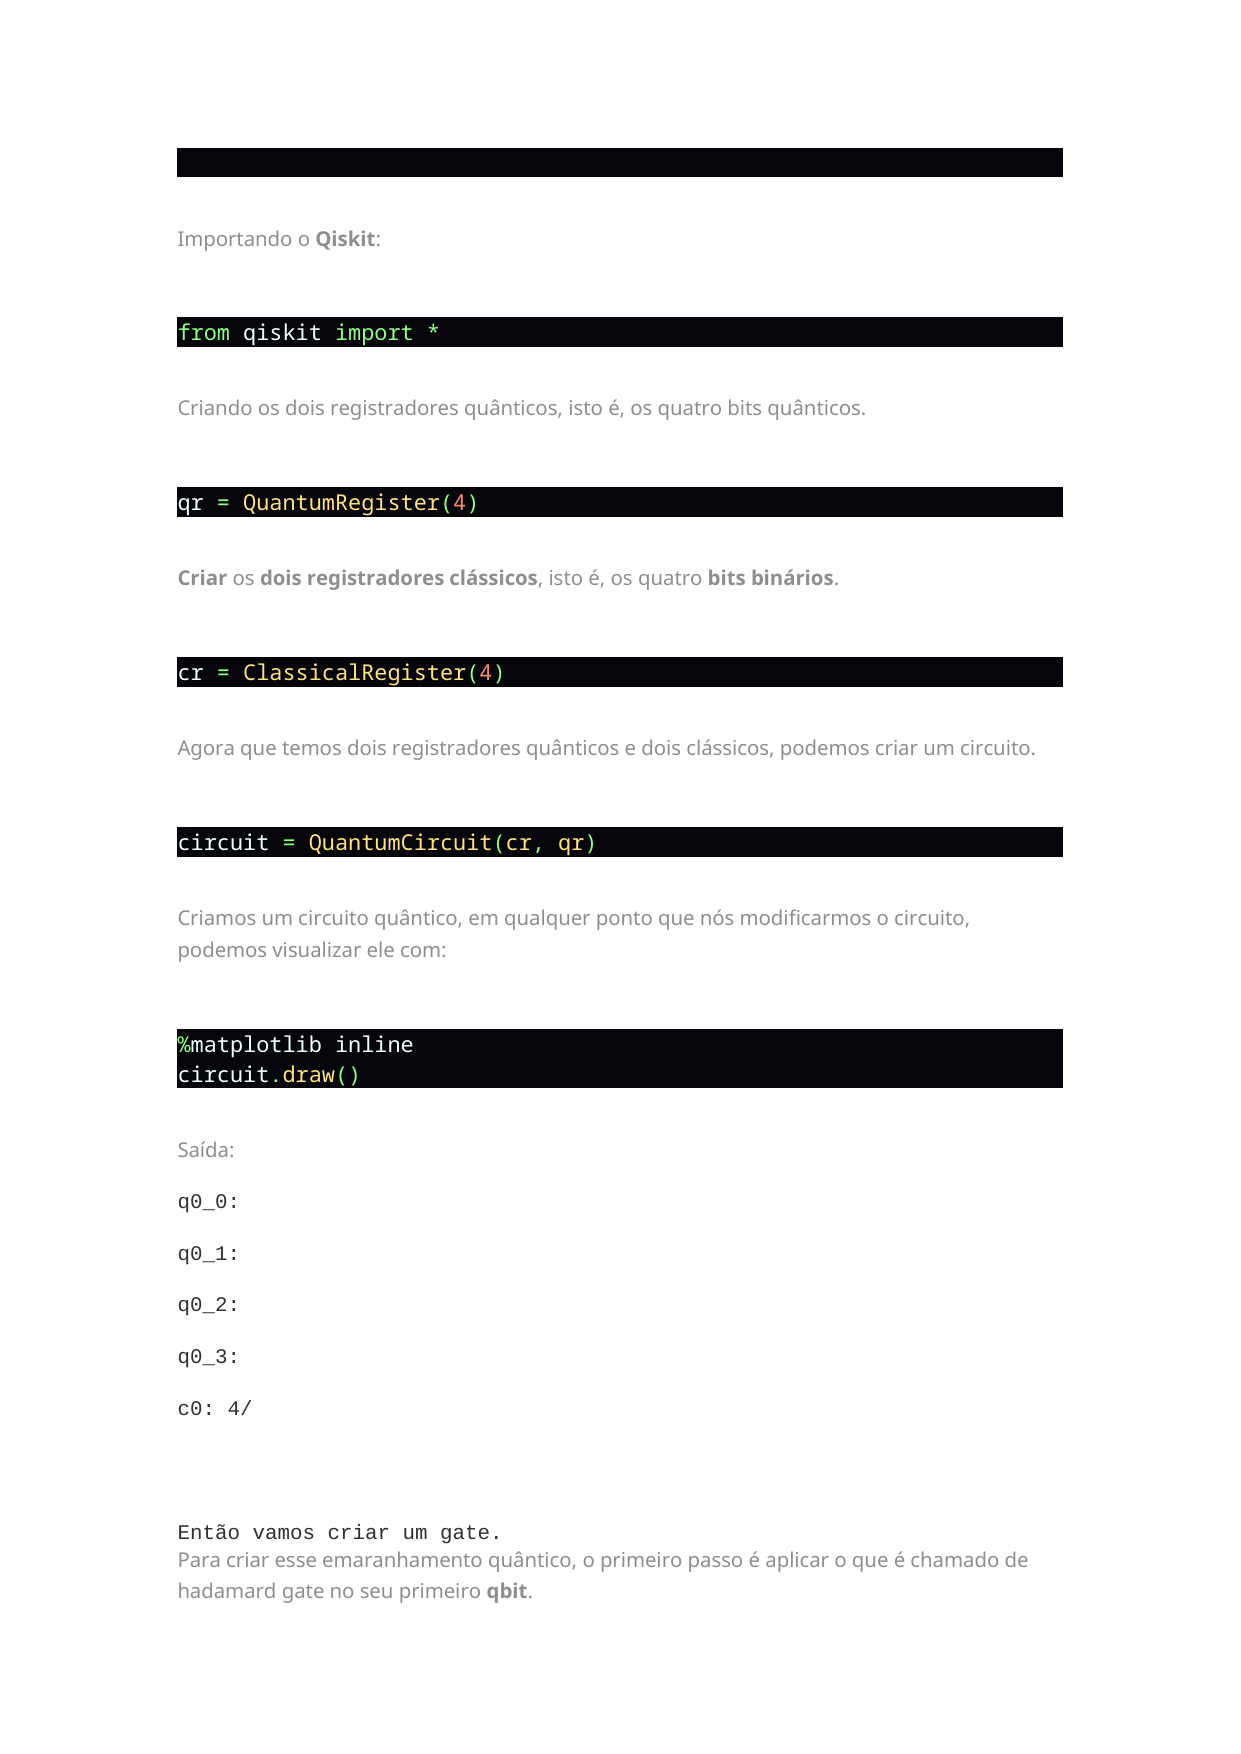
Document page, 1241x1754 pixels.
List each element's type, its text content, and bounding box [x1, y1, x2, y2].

text circuit = QuantumCircuit(cr, qr) [177, 827, 1063, 857]
text q0_0: [177, 1191, 1063, 1215]
text %matplotlib inline [177, 1029, 1063, 1059]
text Agora que temos dois registradores quânticos e dois clássicos, podemos criar um circuito. [177, 734, 1063, 762]
text c0: 4/ [177, 1398, 1063, 1421]
text Para criar esse emaranhamento quântico, o primeiro passo é aplicar o que é chamado de hadamard gate no seu primeiro qbit. [177, 1545, 1063, 1605]
text qr = QuantumRegister(4) [177, 487, 1063, 517]
text Importando o Qiskit: [177, 224, 1063, 252]
text Criamos um circuito quântico, em qualquer ponto que nós modificarmos o circuito, podemos visualizar ele com: [177, 904, 1063, 963]
text q0_1: [177, 1243, 1063, 1266]
text Saída: [177, 1135, 1063, 1163]
text cr = ClassicalRegister(4) [177, 657, 1063, 687]
text Criando os dois registradores quânticos, isto é, os quatro bits quânticos. [177, 394, 1063, 422]
text q0_2: [177, 1294, 1063, 1318]
text q0_3: [177, 1346, 1063, 1370]
subtitle Então vamos criar um gate. [177, 1522, 1063, 1545]
text circuit.draw() [177, 1059, 1063, 1088]
text from qiskit import * [177, 317, 1063, 347]
text Criar os dois registradores clássicos, isto é, os quatro bits binários. [177, 564, 1063, 592]
